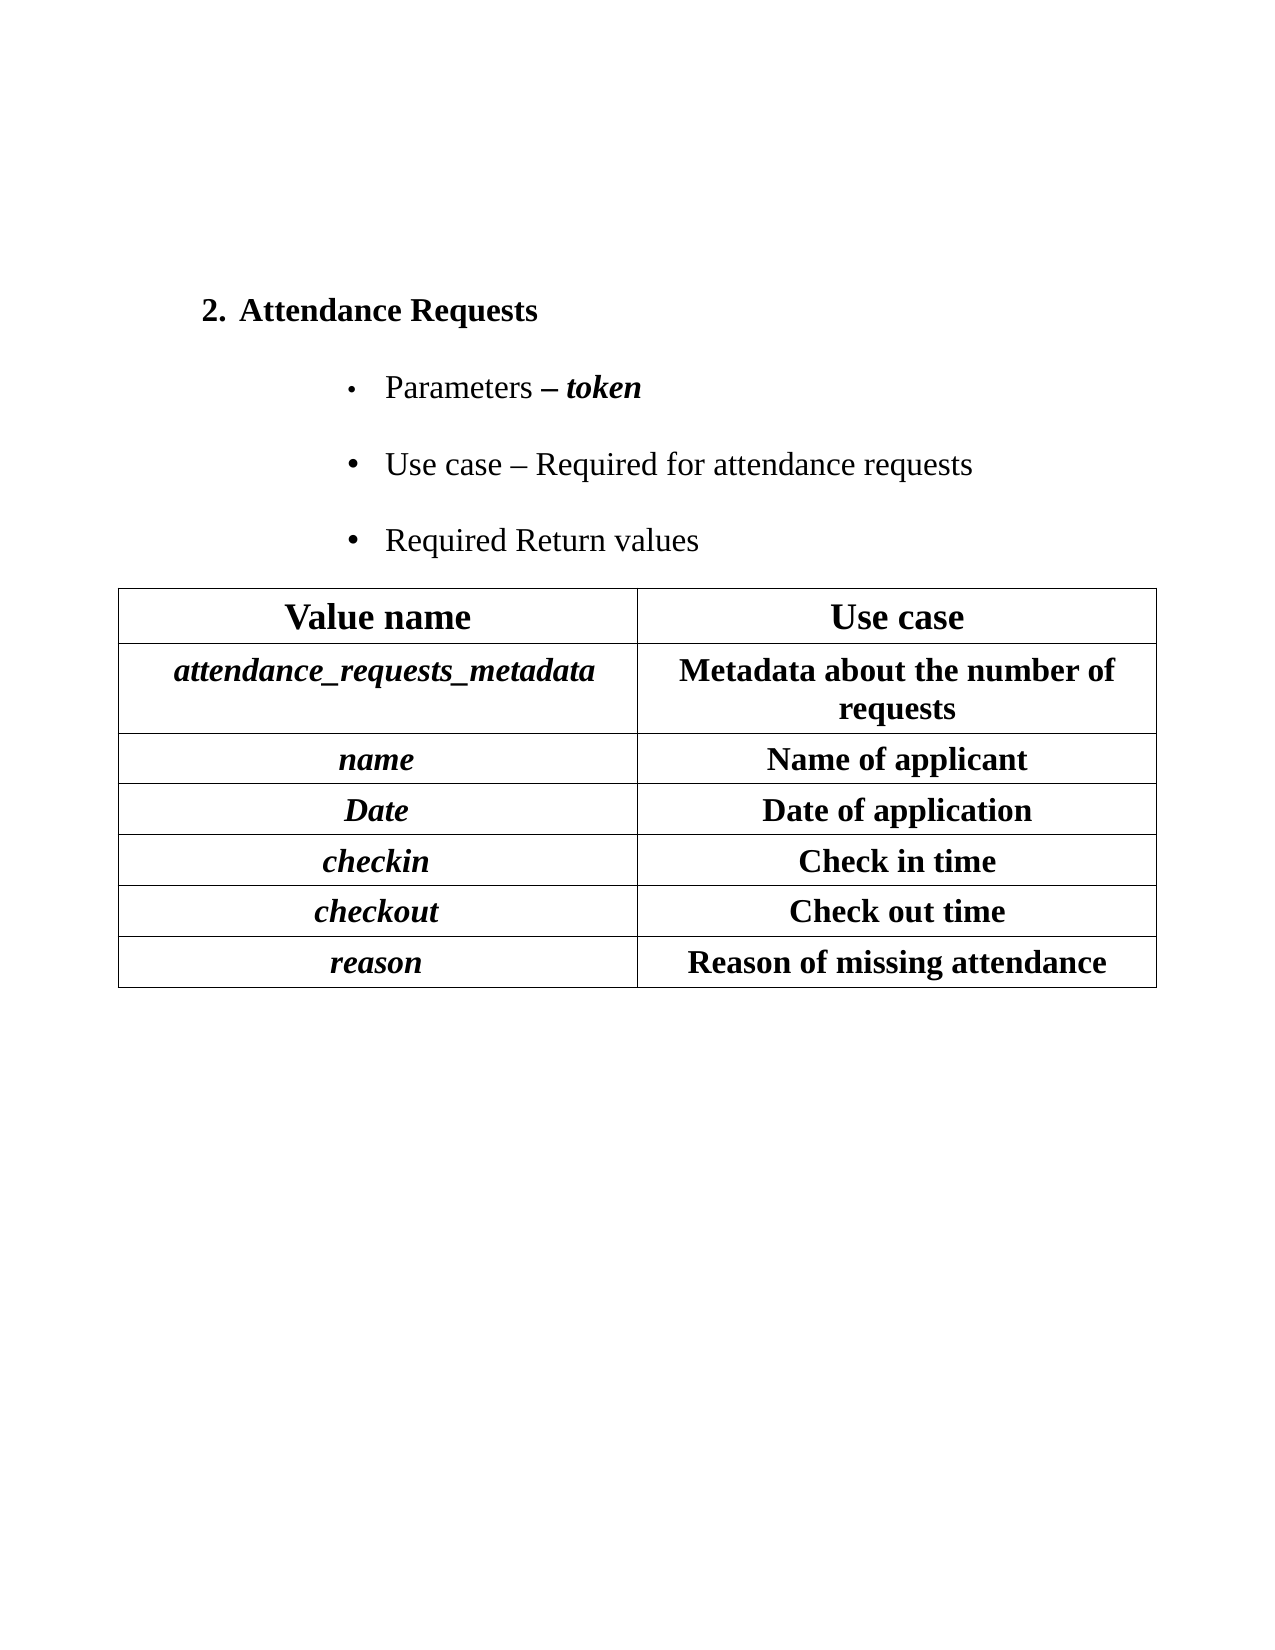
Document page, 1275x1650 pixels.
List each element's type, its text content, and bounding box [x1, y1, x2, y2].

table_cell Date [119, 784, 637, 834]
table_cell Reason of missing attendance [638, 937, 1156, 987]
table_cell Date of application [638, 784, 1156, 834]
table_header Use case [638, 589, 1156, 643]
table_cell attendance_requests_metadata [119, 644, 637, 732]
list Required Return values [347, 521, 1157, 559]
table_cell Metadata about the number of requests [638, 644, 1156, 732]
table_cell Check out time [638, 886, 1156, 936]
table_cell checkin [119, 835, 637, 885]
table_header Value name [119, 589, 637, 643]
table_cell checkout [119, 886, 637, 936]
table_cell reason [119, 937, 637, 987]
table_cell Check in time [638, 835, 1156, 885]
list Use case – Required for attendance requests [347, 444, 1157, 482]
table_cell name [119, 734, 637, 783]
table_cell Name of applicant [638, 734, 1156, 783]
list Attendance Requests [201, 291, 1157, 329]
list Parameters – token [347, 367, 1157, 406]
